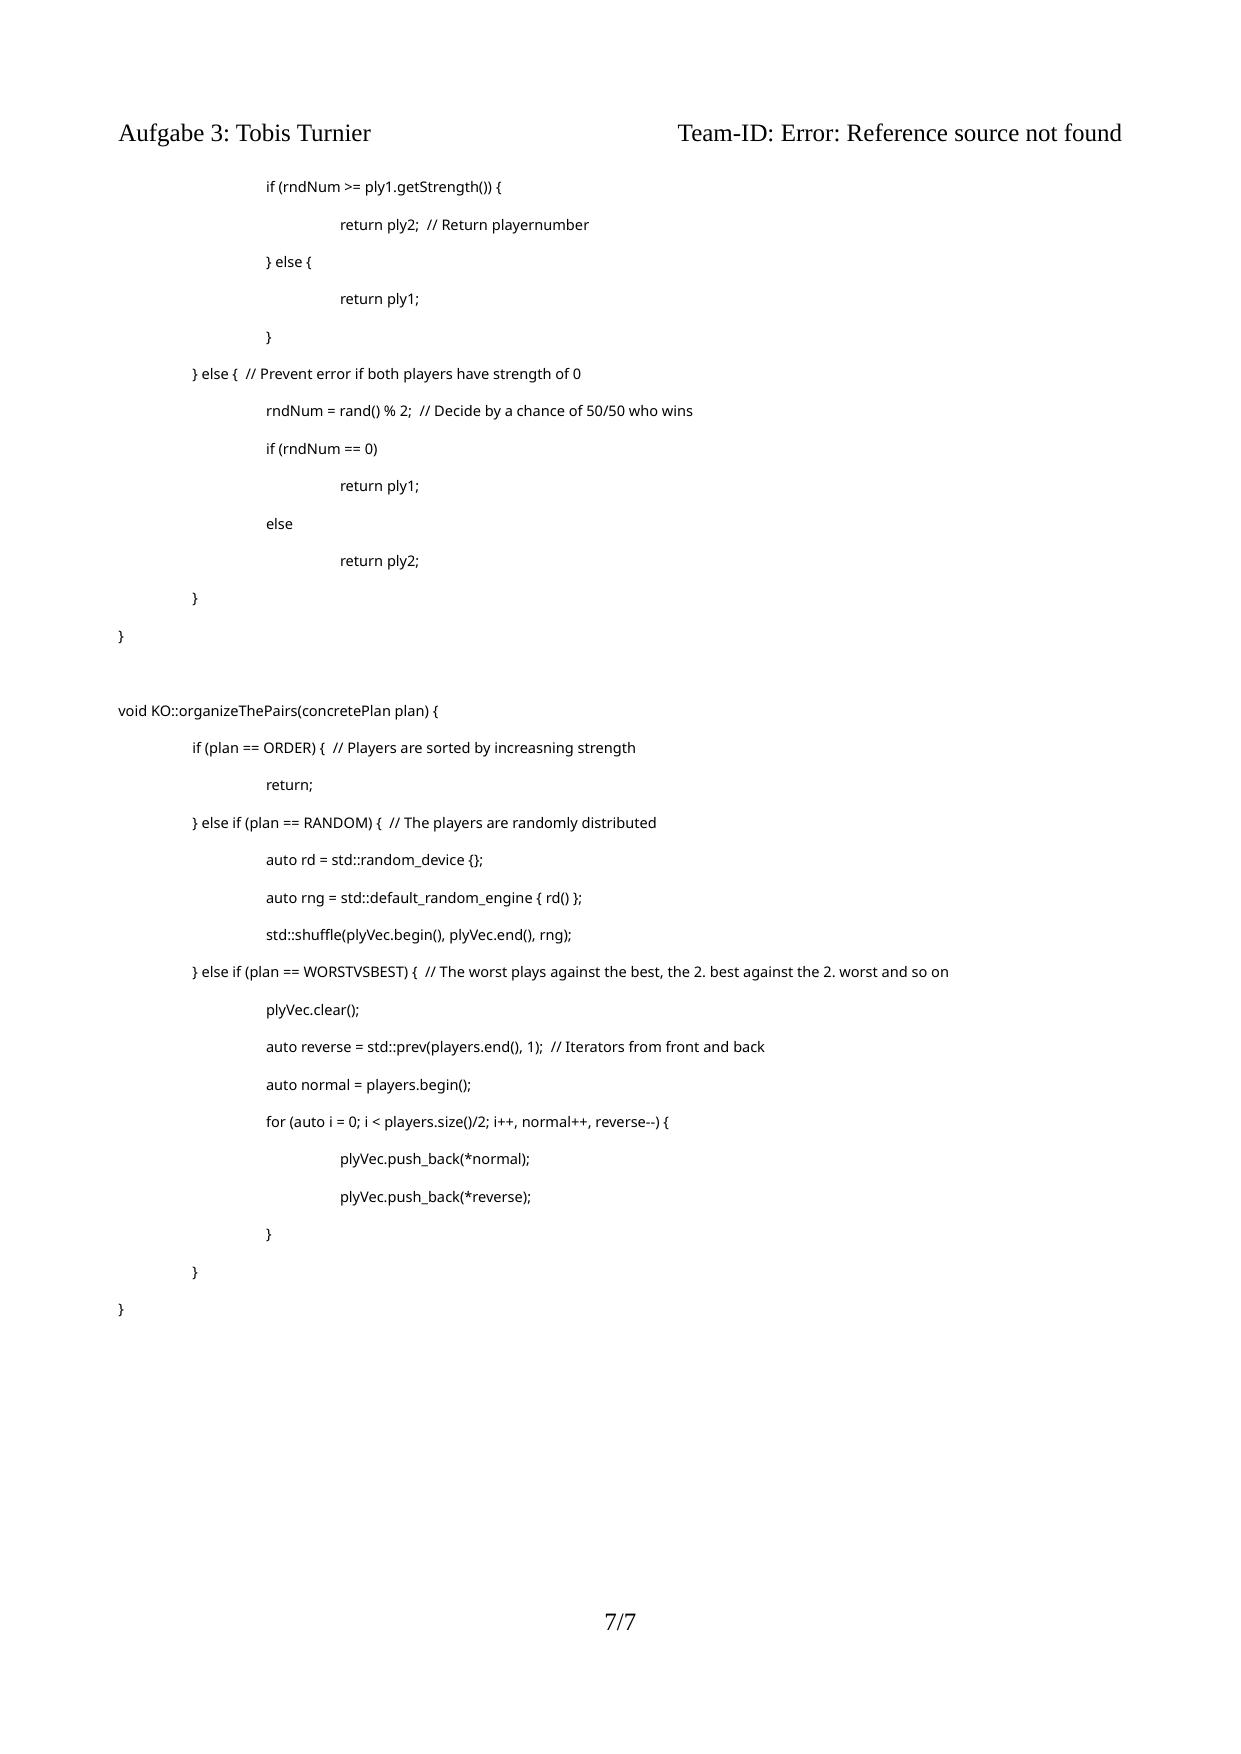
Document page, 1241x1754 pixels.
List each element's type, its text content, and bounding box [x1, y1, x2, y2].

text return ply1; [118, 289, 1122, 309]
text rndNum = rand() % 2; // Decide by a chance of 50/50 who wins [118, 401, 1122, 421]
text } [118, 326, 1122, 346]
text plyVec.clear(); [118, 999, 1122, 1019]
text plyVec.push_back(*reverse); [118, 1187, 1122, 1206]
text } else { [118, 252, 1122, 272]
text } [118, 1299, 1122, 1319]
text } [118, 588, 1122, 608]
text else [118, 513, 1122, 533]
text void KO::organizeThePairs(concretePlan plan) { [118, 700, 1122, 720]
text } [118, 1224, 1122, 1244]
text return; [118, 775, 1122, 795]
text } else { // Prevent error if both players have strength of 0 [118, 364, 1122, 384]
text return ply2; [118, 551, 1122, 571]
text std::shuffle(plyVec.begin(), plyVec.end(), rng); [118, 925, 1122, 945]
text if (plan == ORDER) { // Players are sorted by increasning strength [118, 738, 1122, 758]
text } else if (plan == RANDOM) { // The players are randomly distributed [118, 813, 1122, 832]
text auto reverse = std::prev(players.end(), 1); // Iterators from front and back [118, 1037, 1122, 1057]
text } [118, 626, 1122, 646]
text auto rng = std::default_random_engine { rd() }; [118, 887, 1122, 907]
text return ply2; // Return playernumber [118, 214, 1122, 234]
text if (rndNum >= ply1.getStrength()) { [118, 177, 1122, 197]
text return ply1; [118, 476, 1122, 496]
text auto rd = std::random_device {}; [118, 850, 1122, 870]
text plyVec.push_back(*normal); [118, 1149, 1122, 1169]
text } [118, 1261, 1122, 1281]
text } else if (plan == WORSTVSBEST) { // The worst plays against the best, the 2. best against the 2. worst and so on [118, 962, 1122, 982]
text if (rndNum == 0) [118, 439, 1122, 458]
text for (auto i = 0; i < players.size()/2; i++, normal++, reverse--) { [118, 1112, 1122, 1132]
text auto normal = players.begin(); [118, 1074, 1122, 1094]
